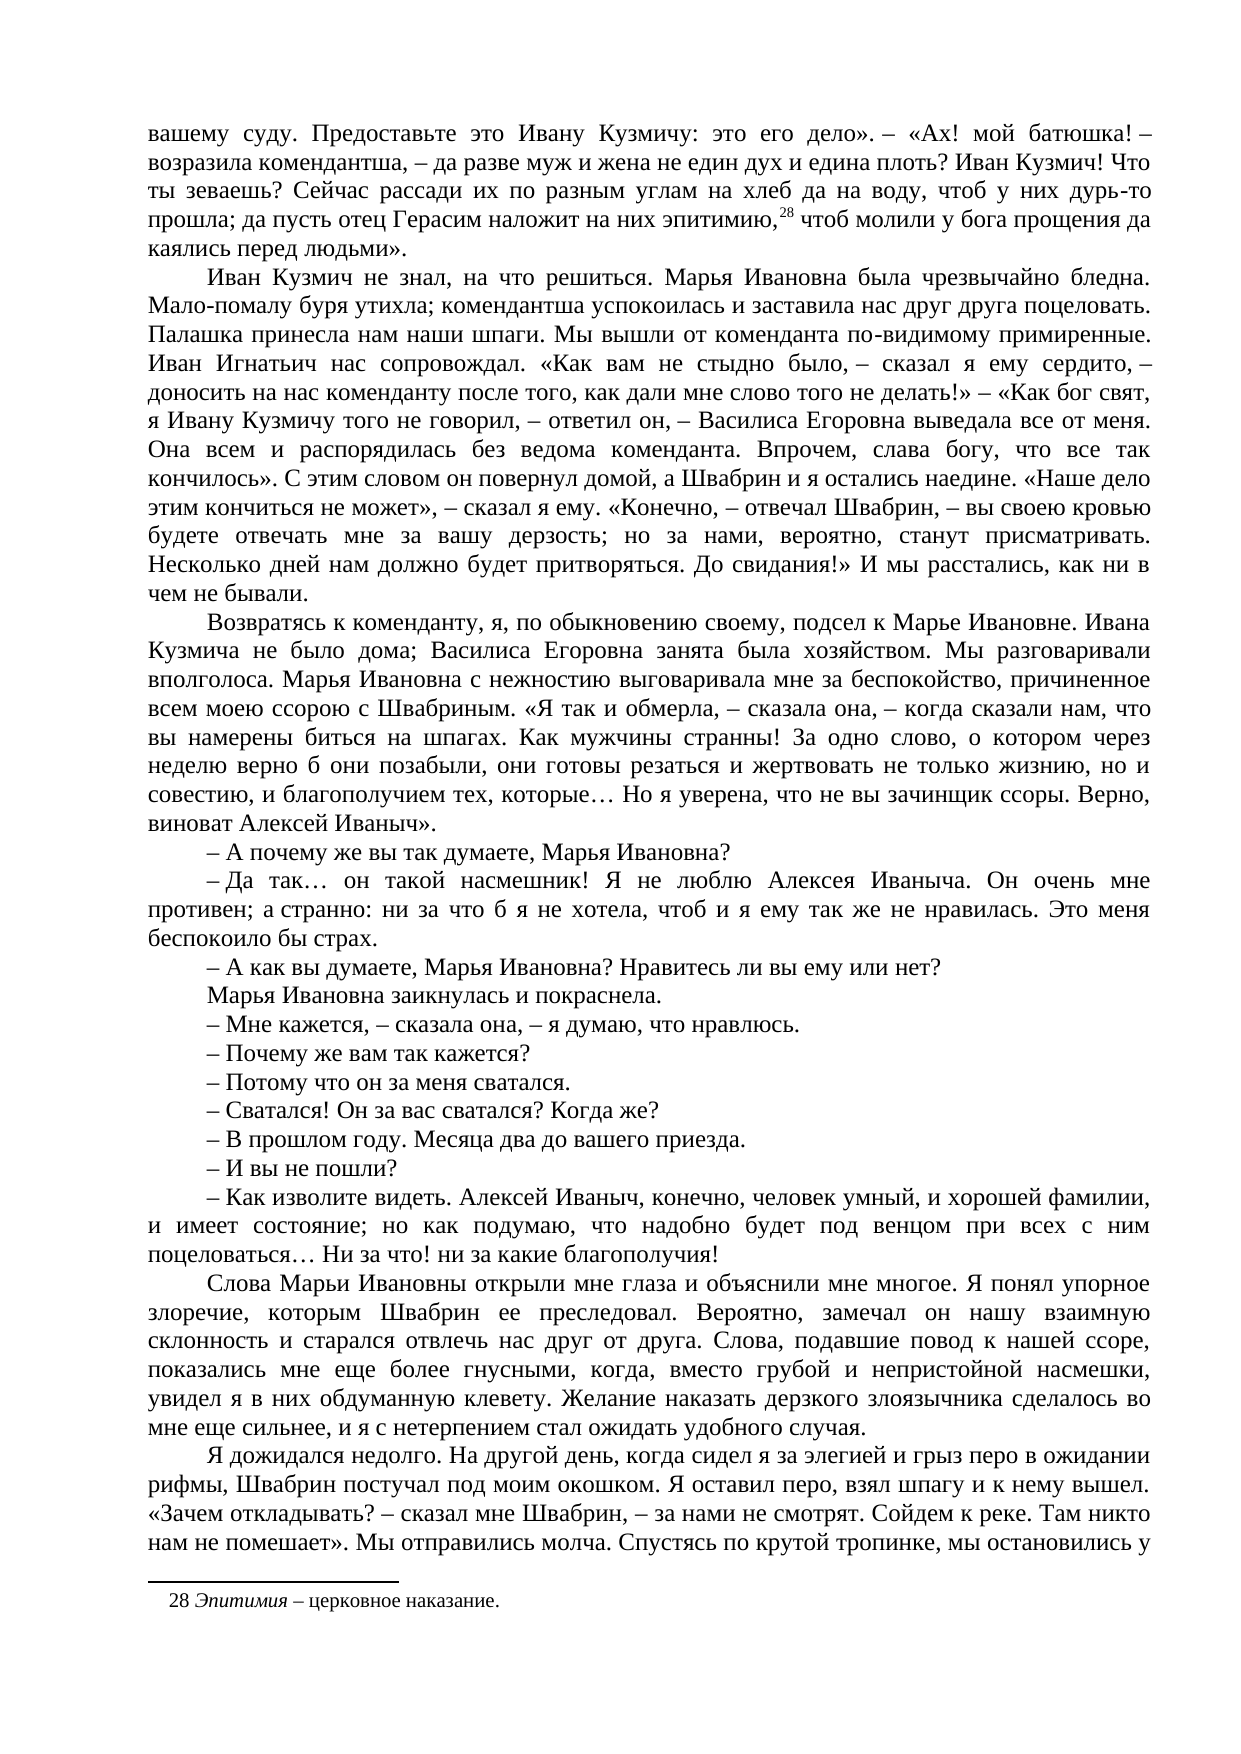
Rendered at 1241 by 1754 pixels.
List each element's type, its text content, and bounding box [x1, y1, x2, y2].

text вашему суду. Предоставьте это Ивану Кузмичу: это его дело». – «Ах! мой батюшка! – возразила комендантша, – да разве муж и жена не един дух и едина плоть? Иван Кузмич! Что ты зеваешь? Сейчас рассади их по разным углам на хлеб да на воду, чтоб у них дурь‑то прошла; да пусть отец Герасим наложит на них эпитимию, чтоб молили у бога прощения да каялись перед людьми». [148, 118, 1152, 262]
text – Мне кажется, – сказала она, – я думаю, что нравлюсь. [148, 1009, 1152, 1038]
text Марья Ивановна заикнулась и покраснела. [148, 981, 1152, 1009]
text Я дожидался недолго. На другой день, когда сидел я за элегией и грыз перо в ожидании рифмы, Швабрин постучал под моим окошком. Я оставил перо, взял шпагу и к нему вышел. «Зачем откладывать? – сказал мне Швабрин, – за нами не смотрят. Сойдем к реке. Там никто нам не помешает». Мы отправились молча. Спустясь по крутой тропинке, мы остановились у [148, 1441, 1152, 1556]
text – Сватался! Он за вас сватался? Когда же? [148, 1096, 1152, 1124]
text – А как вы думаете, Марья Ивановна? Нравитесь ли вы ему или нет? [148, 952, 1152, 981]
text – А почему же вы так думаете, Марья Ивановна? [148, 837, 1152, 866]
text Иван Кузмич не знал, на что решиться. Марья Ивановна была чрезвычайно бледна. Мало‑помалу буря утихла; комендантша успокоилась и заставила нас друг друга поцеловать. Палашка принесла нам наши шпаги. Мы вышли от коменданта по‑видимому примиренные. Иван Игнатьич нас сопровождал. «Как вам не стыдно было, – сказал я ему сердито, – доносить на нас коменданту после того, как дали мне слово того не делать!» – «Как бог свят, я Ивану Кузмичу того не говорил, – ответил он, – Василиса Егоровна выведала все от меня. Она всем и распорядилась без ведома коменданта. Впрочем, слава богу, что все так кончилось». С этим словом он повернул домой, а Швабрин и я остались наедине. «Наше дело этим кончиться не может», – сказал я ему. «Конечно, – отвечал Швабрин, – вы своею кровью будете отвечать мне за вашу дерзость; но за нами, вероятно, станут присматривать. Несколько дней нам должно будет притворяться. До свидания!» И мы расстались, как ни в чем не бывали. [148, 262, 1152, 607]
text – Да так… он такой насмешник! Я не люблю Алексея Иваныча. Он очень мне противен; а странно: ни за что б я не хотела, чтоб и я ему так же не нравилась. Это меня беспокоило бы страх. [148, 866, 1152, 952]
text – Почему же вам так кажется? [148, 1038, 1152, 1067]
text – В прошлом году. Месяца два до вашего приезда. [148, 1124, 1152, 1153]
text Слова Марьи Ивановны открыли мне глаза и объяснили мне многое. Я понял упорное злоречие, которым Швабрин ее преследовал. Вероятно, замечал он нашу взаимную склонность и старался отвлечь нас друг от друга. Слова, подавшие повод к нашей ссоре, показались мне еще более гнусными, когда, вместо грубой и непристойной насмешки, увидел я в них обдуманную клевету. Желание наказать дерзкого злоязычника сделалось во мне еще сильнее, и я с нетерпением стал ожидать удобного случая. [148, 1268, 1152, 1441]
text Эпитимия – церковное наказание. [148, 1588, 1152, 1612]
text – Потому что он за меня сватался. [148, 1067, 1152, 1096]
text – Как изволите видеть. Алексей Иваныч, конечно, человек умный, и хорошей фамилии, и имеет состояние; но как подумаю, что надобно будет под венцом при всех с ним поцеловаться… Ни за что! ни за какие благополучия! [148, 1182, 1152, 1268]
text Возвратясь к коменданту, я, по обыкновению своему, подсел к Марье Ивановне. Ивана Кузмича не было дома; Василиса Егоровна занята была хозяйством. Мы разговаривали вполголоса. Марья Ивановна с нежностию выговаривала мне за беспокойство, причиненное всем моею ссорою с Швабриным. «Я так и обмерла, – сказала она, – когда сказали нам, что вы намерены биться на шпагах. Как мужчины странны! За одно слово, о котором через неделю верно б они позабыли, они готовы резаться и жертвовать не только жизнию, но и совестию, и благополучием тех, которые… Но я уверена, что не вы зачинщик ссоры. Верно, виноват Алексей Иваныч». [148, 607, 1152, 837]
text – И вы не пошли? [148, 1153, 1152, 1182]
